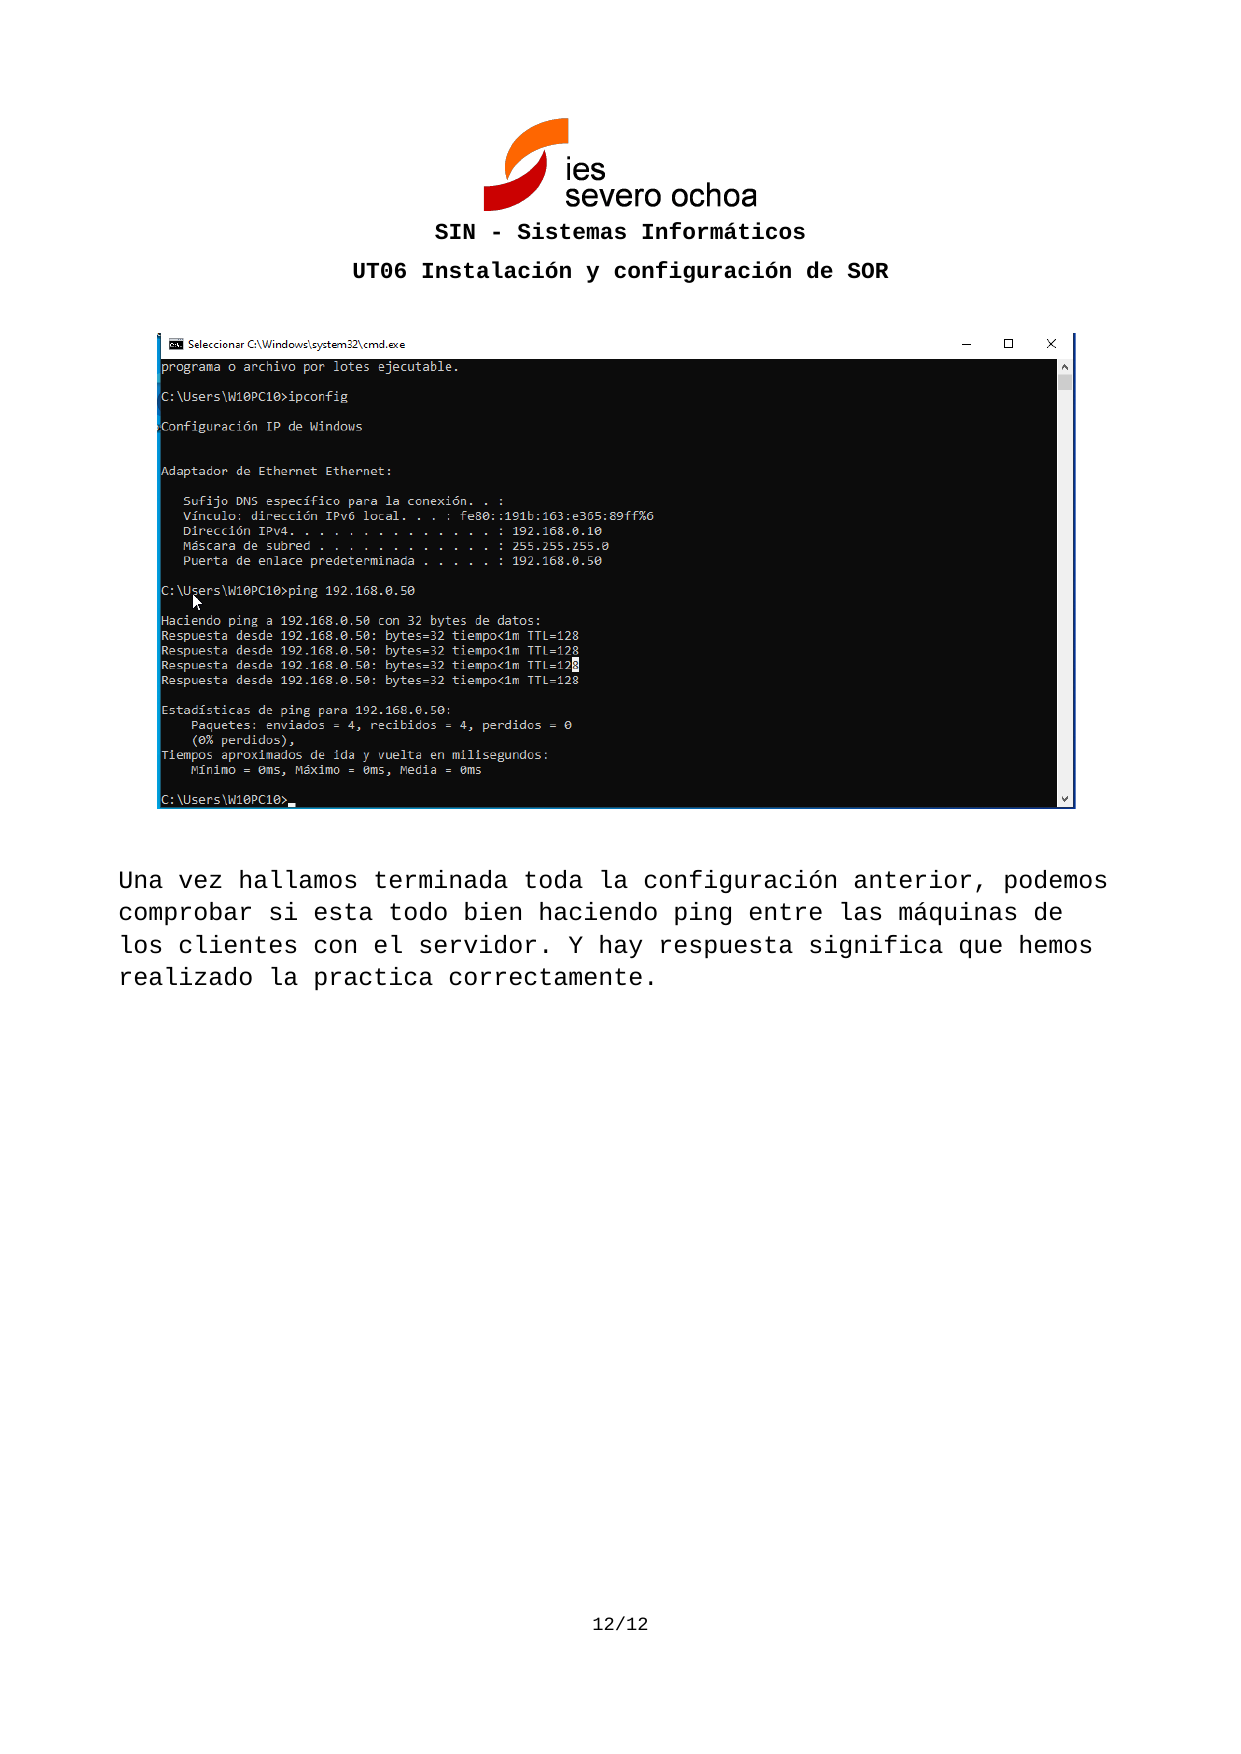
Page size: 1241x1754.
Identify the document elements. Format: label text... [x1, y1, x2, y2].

picture [157, 333, 1076, 809]
picture [483, 118, 757, 211]
text Una vez hallamos terminada toda la configuración anterior, podemos comprobar si esta todo bien haciendo ping entre las máquinas de los clientes con el servidor. Y hay respuesta significa que hemos realizado la practica correctamente. [118, 867, 1122, 993]
